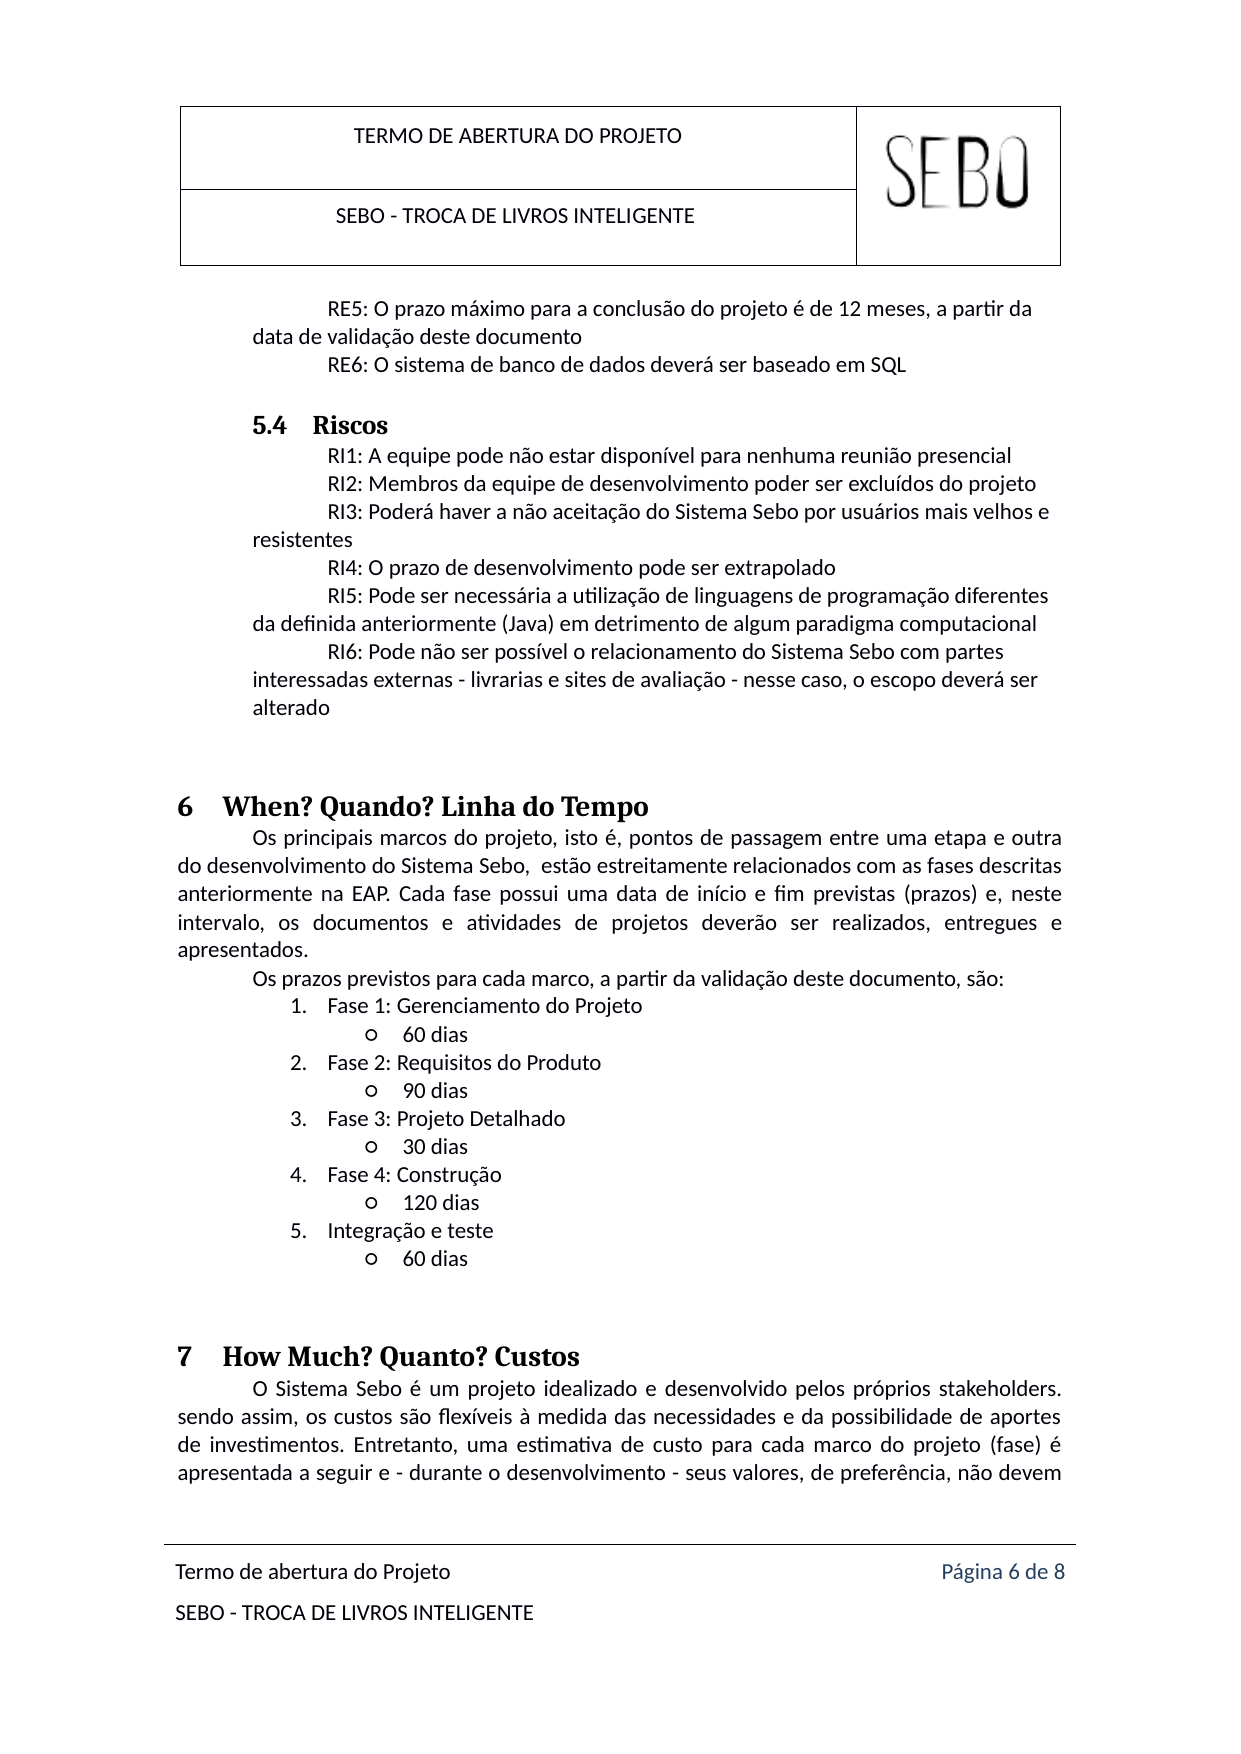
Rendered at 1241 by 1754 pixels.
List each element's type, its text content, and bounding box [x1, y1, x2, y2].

list Integração e teste [290, 1216, 1063, 1244]
text RI5: Pode ser necessária a utilização de linguagens de programação diferentes da definida anteriormente (Java) em detrimento de algum paradigma computacional [252, 581, 1063, 637]
text RE5: O prazo máximo para a conclusão do projeto é de 12 meses, a partir da data de validação deste documento [252, 294, 1063, 350]
text Os prazos previstos para cada marco, a partir da validação deste documento, são: [177, 964, 1063, 992]
text RI2: Membros da equipe de desenvolvimento poder ser excluídos do projeto [252, 469, 1063, 497]
list 120 dias [365, 1188, 1063, 1216]
subtitle When? Quando? Linha do Tempo [177, 790, 1063, 823]
list Fase 2: Requisitos do Produto [290, 1048, 1063, 1076]
list Fase 4: Construção [290, 1160, 1063, 1188]
text O Sistema Sebo é um projeto idealizado e desenvolvido pelos próprios stakeholders. sendo assim, os custos são flexíveis à medida das necessidades e da possibilidade de aportes de investimentos. Entretanto, uma estimativa de custo para cada marco do projeto (fase) é apresentada a seguir e - durante o desenvolvimento - seus valores, de preferência, não devem [177, 1374, 1063, 1486]
picture [869, 107, 1047, 240]
text RI6: Pode não ser possível o relacionamento do Sistema Sebo com partes interessadas externas - livrarias e sites de avaliação - nesse caso, o escopo deverá ser alterado [252, 637, 1063, 721]
text RE6: O sistema de banco de dados deverá ser baseado em SQL [252, 350, 1063, 378]
text RI1: A equipe pode não estar disponível para nenhuma reunião presencial [252, 441, 1063, 469]
text RI4: O prazo de desenvolvimento pode ser extrapolado [252, 553, 1063, 581]
text Os principais marcos do projeto, isto é, pontos de passagem entre uma etapa e outra do desenvolvimento do Sistema Sebo, estão estreitamente relacionados com as fases descritas anteriormente na EAP. Cada fase possui uma data de início e fim previstas (prazos) e, neste intervalo, os documentos e atividades de projetos deverão ser realizados, entregues e apresentados. [177, 823, 1063, 964]
list Fase 1: Gerenciamento do Projeto [290, 992, 1063, 1020]
list 60 dias [365, 1244, 1063, 1272]
list 30 dias [365, 1132, 1063, 1160]
subtitle How Much? Quanto? Custos [177, 1340, 1063, 1374]
subtitle Riscos [252, 410, 1063, 441]
list 90 dias [365, 1076, 1063, 1104]
text RI3: Poderá haver a não aceitação do Sistema Sebo por usuários mais velhos e resistentes [252, 497, 1063, 553]
list Fase 3: Projeto Detalhado [290, 1104, 1063, 1132]
list 60 dias [365, 1020, 1063, 1048]
